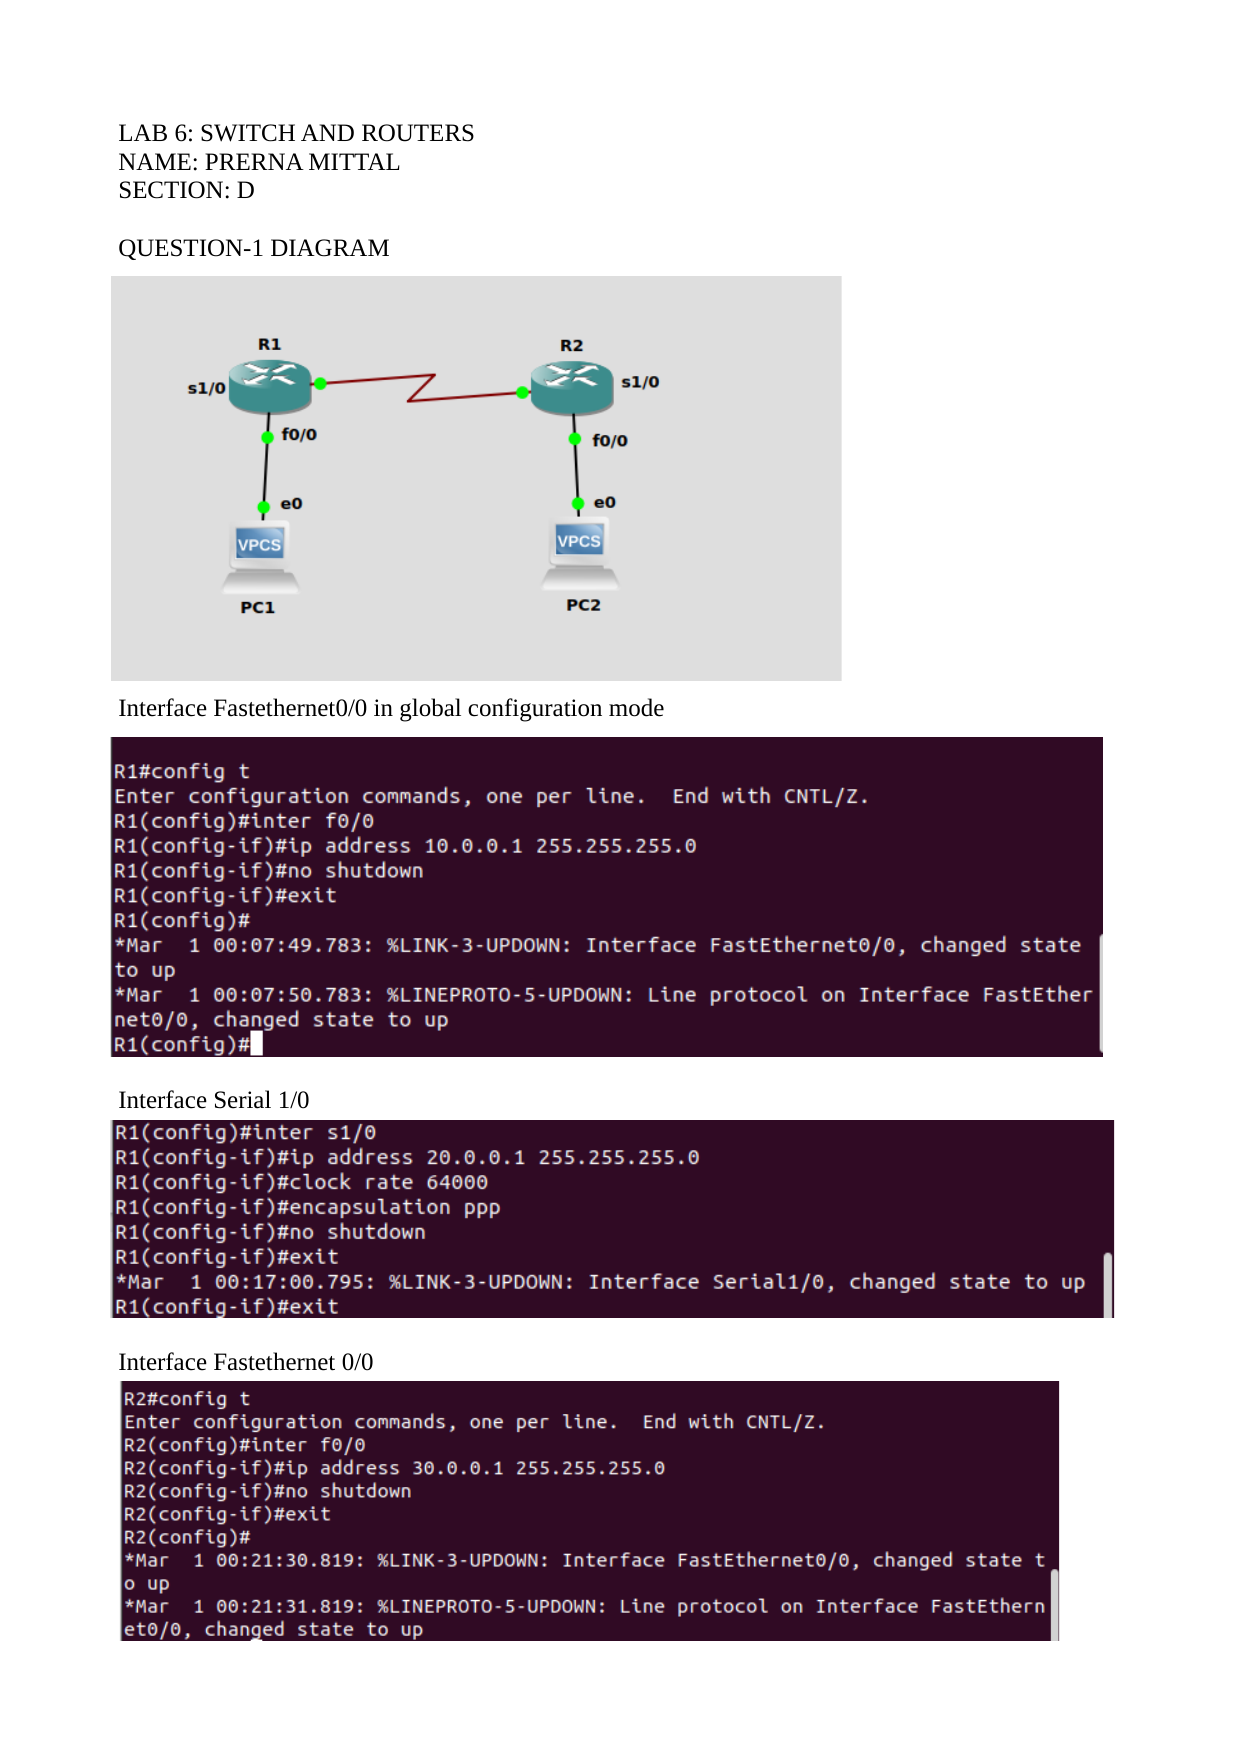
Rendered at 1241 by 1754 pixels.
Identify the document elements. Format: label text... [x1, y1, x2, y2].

picture [110, 737, 1103, 1057]
text Interface Fastethernet 0/0 [118, 1347, 1122, 1375]
picture [110, 1120, 1115, 1318]
text LAB 6: SWITCH AND ROUTERS [118, 118, 1122, 147]
text Interface Fastethernet0/0 in global configuration mode [118, 693, 1122, 722]
text SECTION: D [118, 176, 1122, 204]
text QUESTION-1 DIAGRAM [118, 233, 1122, 262]
picture [119, 1381, 1060, 1641]
text NAME: PRERNA MITTAL [118, 147, 1122, 176]
text Interface Serial 1/0 [118, 1085, 1122, 1114]
picture [111, 276, 842, 681]
